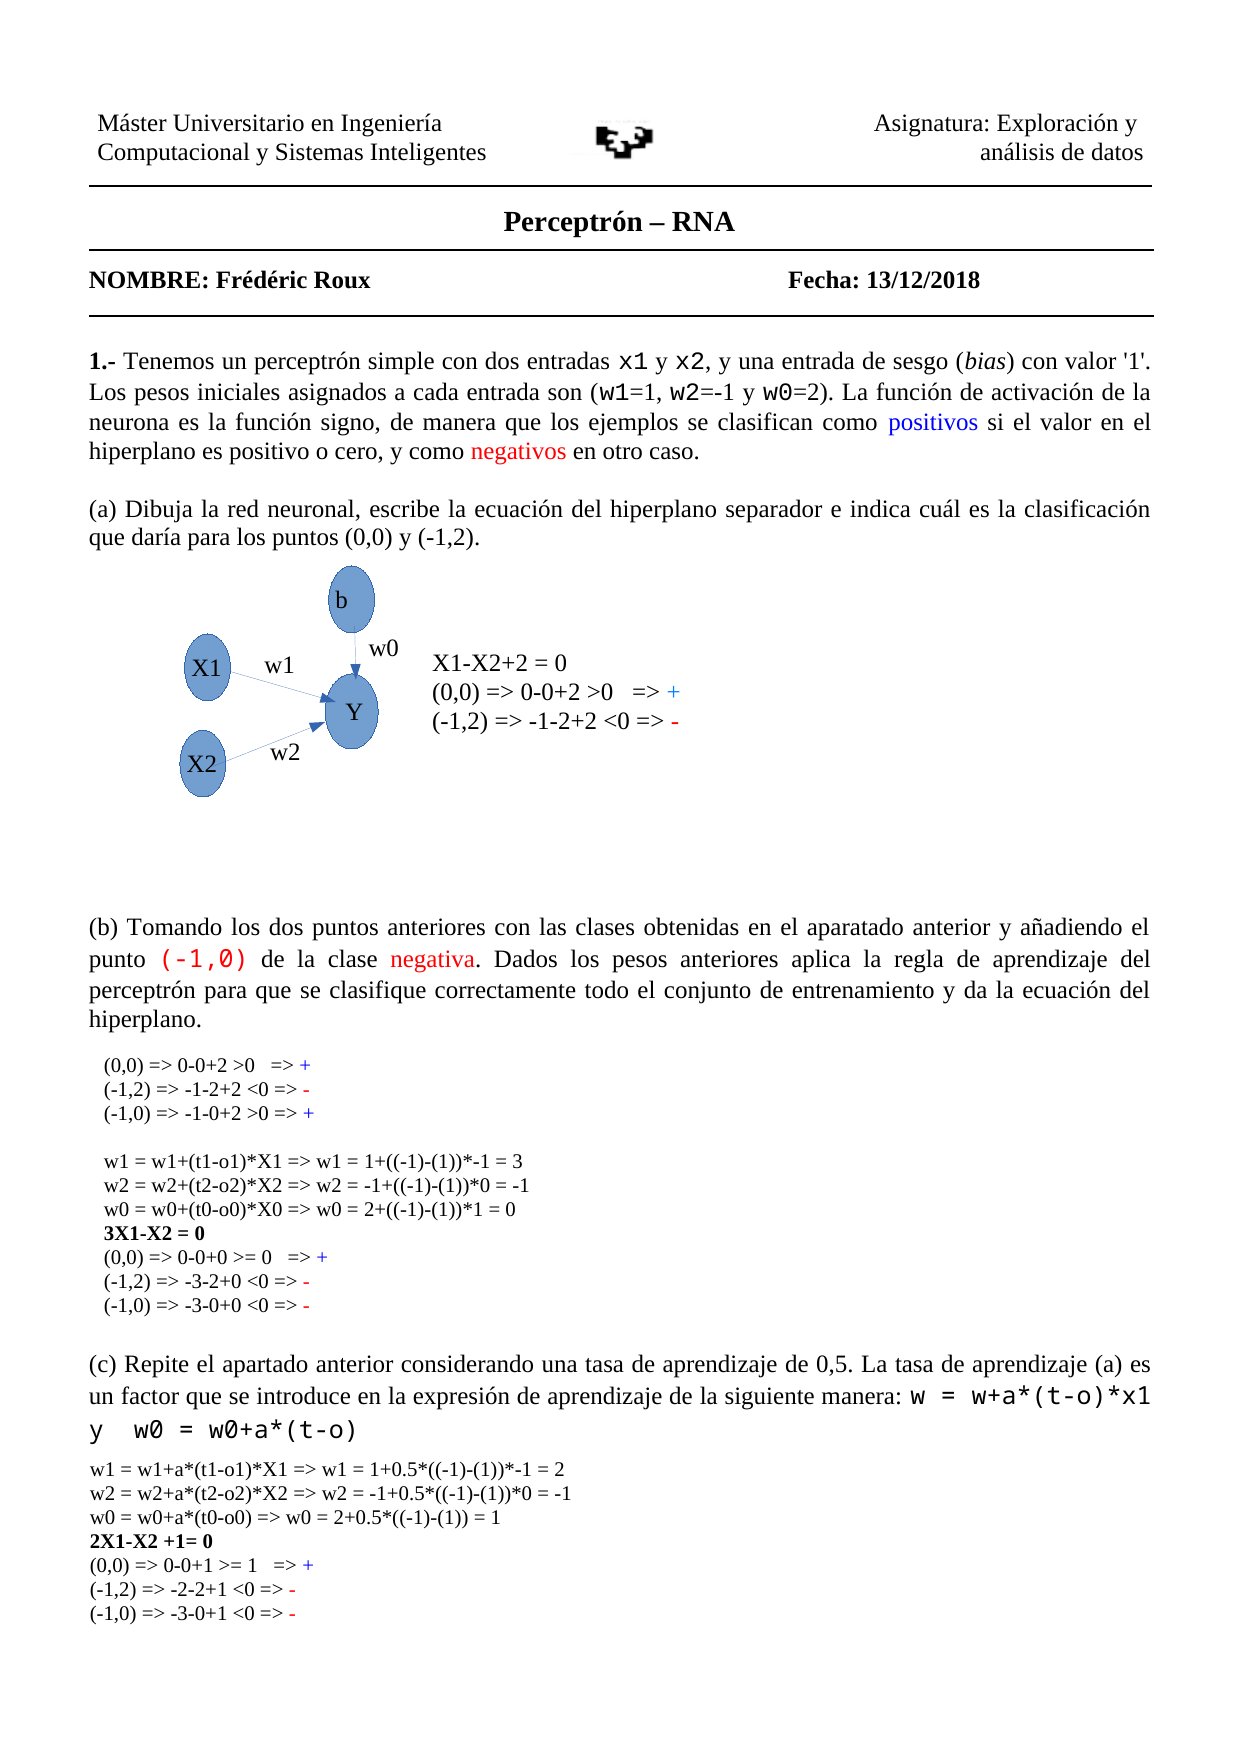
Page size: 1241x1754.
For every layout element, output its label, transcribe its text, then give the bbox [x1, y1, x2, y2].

table_header [691, 108, 747, 185]
text (c) Repite el apartado anterior considerando una tasa de aprendizaje de 0,5. La tasa de aprendizaje (a) es un factor que se introduce en la expresión de aprendizaje de la siguiente manera: w = w+a*(t-o)*x1 y w0 = w0+a*(t-o) [89, 1349, 1152, 1446]
table_header Asignatura: Exploración y análisis de datos [747, 108, 1152, 185]
text NOMBRE: Frédéric Roux Fecha: 13/12/2018 [89, 265, 1152, 294]
text (b) Tomando los dos puntos anteriores con las clases obtenidas en el aparatado anterior y añadiendo el punto (-1,0) de la clase negativa. Dados los pesos anteriores aplica la regla de aprendizaje del perceptrón para que se clasifique correctamente todo el conjunto de entrenamiento y da la ecuación del hiperplano. [89, 912, 1152, 1032]
text (a) Dibuja la red neuronal, escribe la ecuación del hiperplano separador e indica cuál es la clasificación que daría para los puntos (0,0) y (-1,2). [89, 494, 1152, 551]
table_header [502, 108, 558, 185]
text Perceptrón – RNA [87, 204, 1152, 237]
text 1.- Tenemos un perceptrón simple con dos entradas x1 y x2, y una entrada de sesgo (bias) con valor '1'. Los pesos iniciales asignados a cada entrada son (w1=1, w2=-1 y w0=2). La función de activación de la neurona es la función signo, de manera que los ejemplos se clasifican como positivos si el valor en el hiperplano es positivo o cero, y como negativos en otro caso. [89, 346, 1152, 465]
table_header Máster Universitario en Ingeniería Computacional y Sistemas Inteligentes [89, 108, 502, 185]
